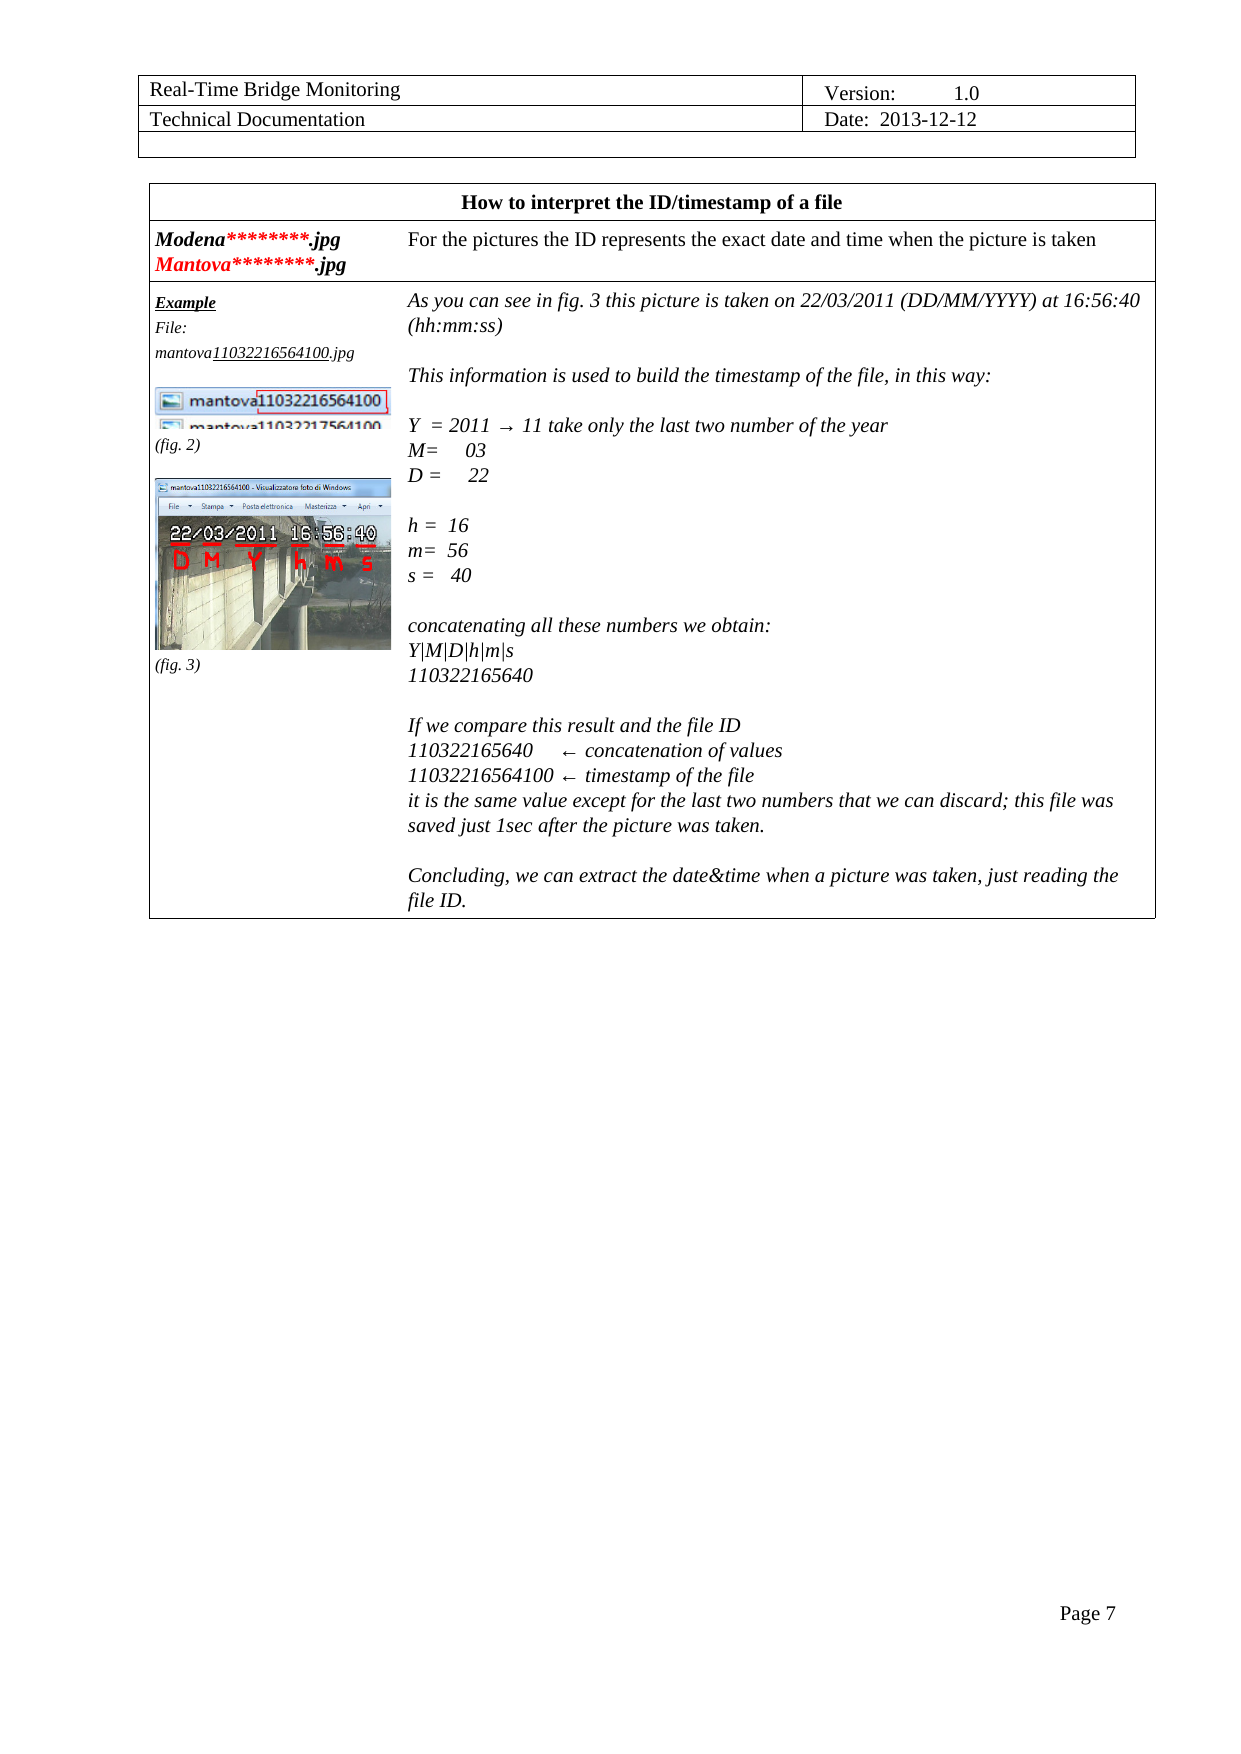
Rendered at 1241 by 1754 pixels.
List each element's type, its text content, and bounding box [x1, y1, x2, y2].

table_cell For the pictures the ID represents the exact date and time when the picture is taken [402, 221, 1155, 281]
table_cell As you can see in fig. 3 this picture is taken on 22/03/2011 (DD/MM/YYYY) at 16:56:40 (hh:mm:ss) This information is used to build the timestamp of the file, in this way: Y = 2011 → 11 take only the last two number of the year M= 03 D = 22 h = 16 m= 56 s = 40 concatenating all these numbers we obtain: Y|M|D|h|m|s 110322165640 If we compare this result and the file ID 110322165640 ← concatenation of values 11032216564100 ← timestamp of the file it is the same value except for the last two numbers that we can discard; this file was saved just 1sec after the picture was taken. Concluding, we can extract the date&time when a picture was taken, just reading the file ID. [402, 282, 1155, 918]
table_header How to interpret the ID/timestamp of a file [150, 184, 1155, 220]
picture [154, 478, 392, 650]
table_cell Modena********.jpg Mantova********.jpg [150, 221, 402, 281]
picture [154, 387, 392, 429]
table_cell Example File: mantova11032216564100.jpg (fig. 2) (fig. 3) [150, 282, 402, 918]
